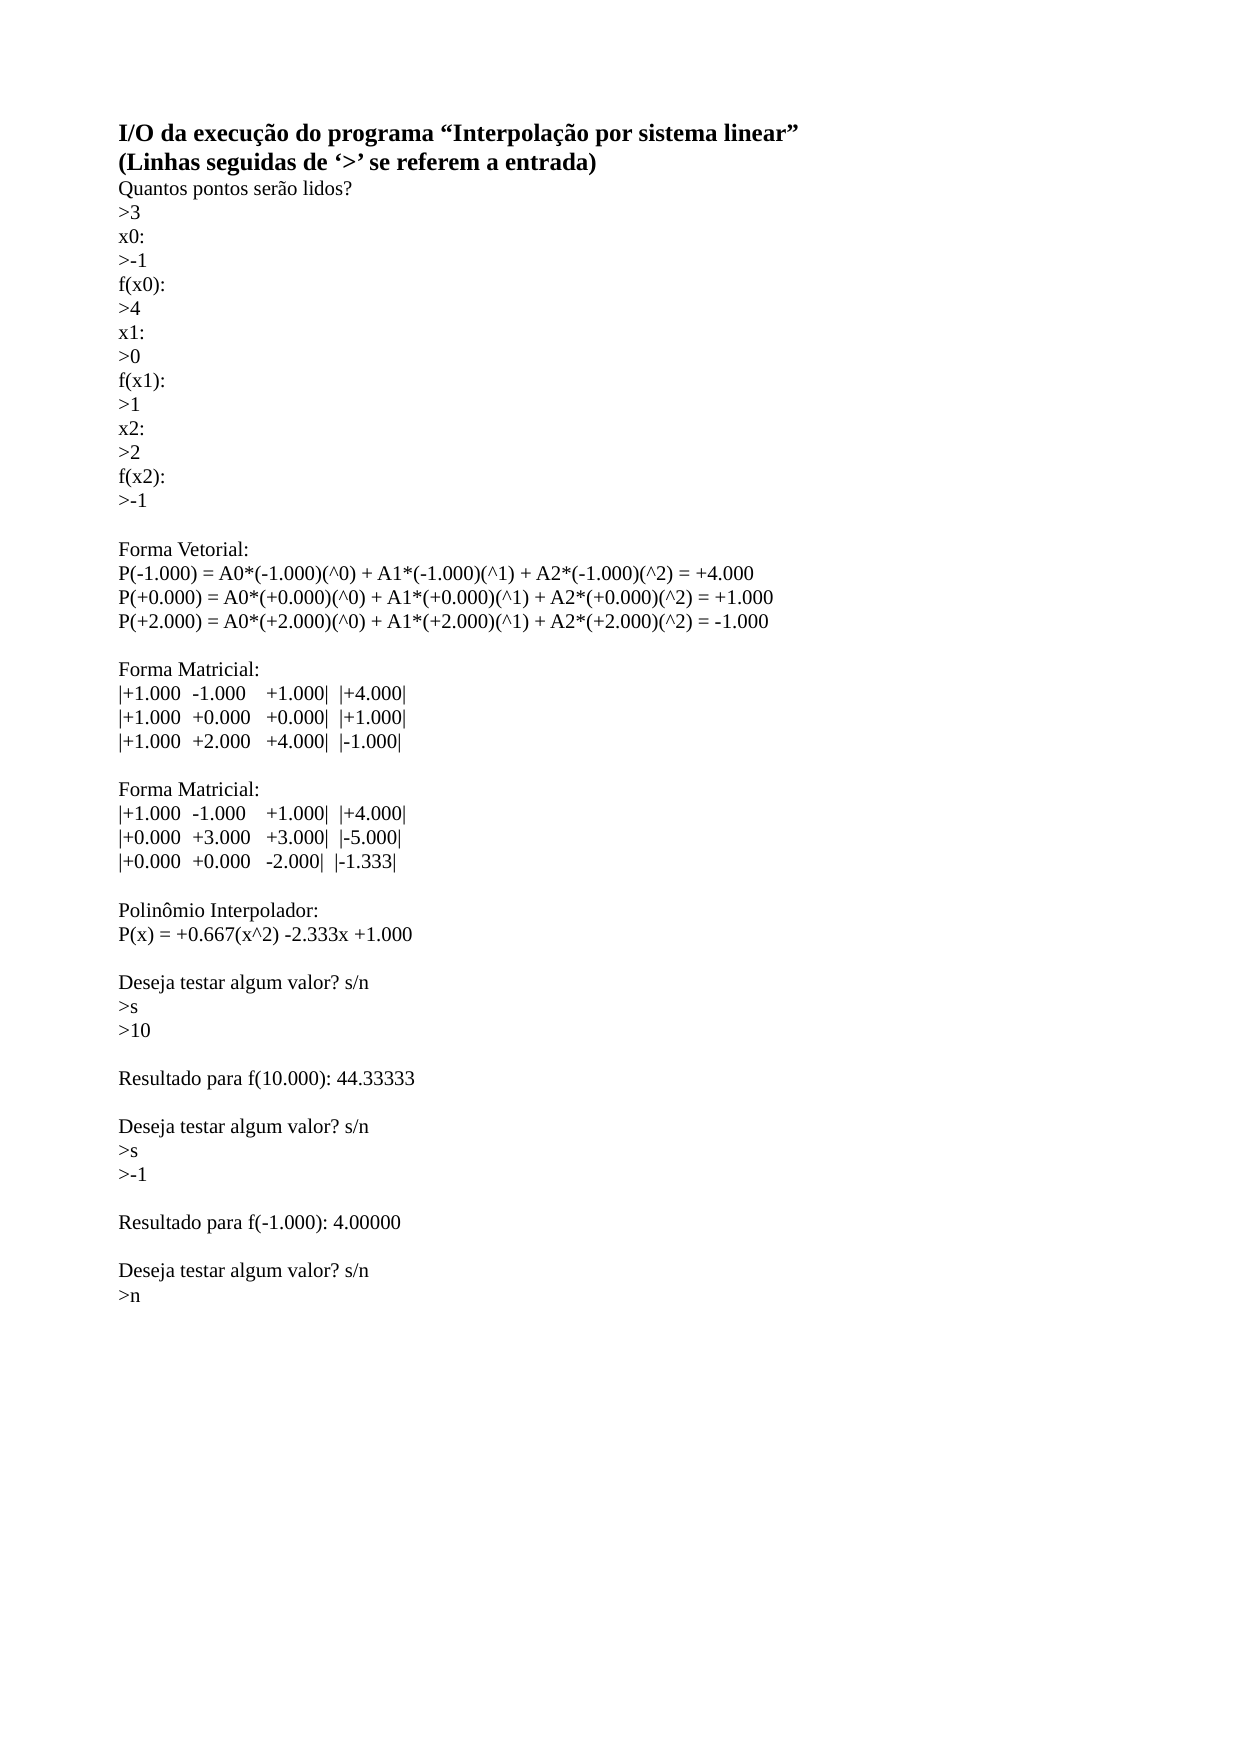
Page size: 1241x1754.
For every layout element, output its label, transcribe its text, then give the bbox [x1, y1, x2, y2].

text Forma Matricial: [118, 657, 1122, 681]
text >-1 [118, 488, 1122, 512]
text |+1.000 +0.000 +0.000| |+1.000| [118, 705, 1122, 729]
text >10 [118, 1018, 1122, 1042]
text P(+0.000) = A0*(+0.000)(^0) + A1*(+0.000)(^1) + A2*(+0.000)(^2) = +1.000 [118, 585, 1122, 609]
text Quantos pontos serão lidos? [118, 176, 1122, 200]
text P(+2.000) = A0*(+2.000)(^0) + A1*(+2.000)(^1) + A2*(+2.000)(^2) = -1.000 [118, 609, 1122, 633]
text >4 [118, 296, 1122, 320]
text I/O da execução do programa “Interpolação por sistema linear” [118, 118, 1122, 147]
text >1 [118, 392, 1122, 416]
text Deseja testar algum valor? s/n [118, 1114, 1122, 1138]
text f(x2): [118, 464, 1122, 488]
text >n [118, 1282, 1122, 1307]
text >s [118, 1138, 1122, 1162]
text Resultado para f(-1.000): 4.00000 [118, 1210, 1122, 1234]
text Polinômio Interpolador: [118, 897, 1122, 922]
text Deseja testar algum valor? s/n [118, 970, 1122, 994]
text Deseja testar algum valor? s/n [118, 1258, 1122, 1282]
text (Linhas seguidas de ‘>’ se referem a entrada) [118, 147, 1122, 176]
text |+1.000 -1.000 +1.000| |+4.000| [118, 681, 1122, 705]
text >s [118, 994, 1122, 1018]
text P(-1.000) = A0*(-1.000)(^0) + A1*(-1.000)(^1) + A2*(-1.000)(^2) = +4.000 [118, 561, 1122, 585]
text |+1.000 -1.000 +1.000| |+4.000| [118, 801, 1122, 825]
text >-1 [118, 248, 1122, 272]
text >-1 [118, 1162, 1122, 1186]
text f(x0): [118, 272, 1122, 296]
text f(x1): [118, 368, 1122, 392]
text x2: [118, 416, 1122, 440]
text Forma Vetorial: [118, 537, 1122, 561]
text |+1.000 +2.000 +4.000| |-1.000| [118, 729, 1122, 753]
text >0 [118, 344, 1122, 368]
text x0: [118, 224, 1122, 248]
text Forma Matricial: [118, 777, 1122, 801]
text Resultado para f(10.000): 44.33333 [118, 1066, 1122, 1090]
text >3 [118, 200, 1122, 224]
text |+0.000 +3.000 +3.000| |-5.000| [118, 825, 1122, 849]
text x1: [118, 320, 1122, 344]
text |+0.000 +0.000 -2.000| |-1.333| [118, 849, 1122, 873]
text >2 [118, 440, 1122, 464]
text P(x) = +0.667(x^2) -2.333x +1.000 [118, 922, 1122, 946]
